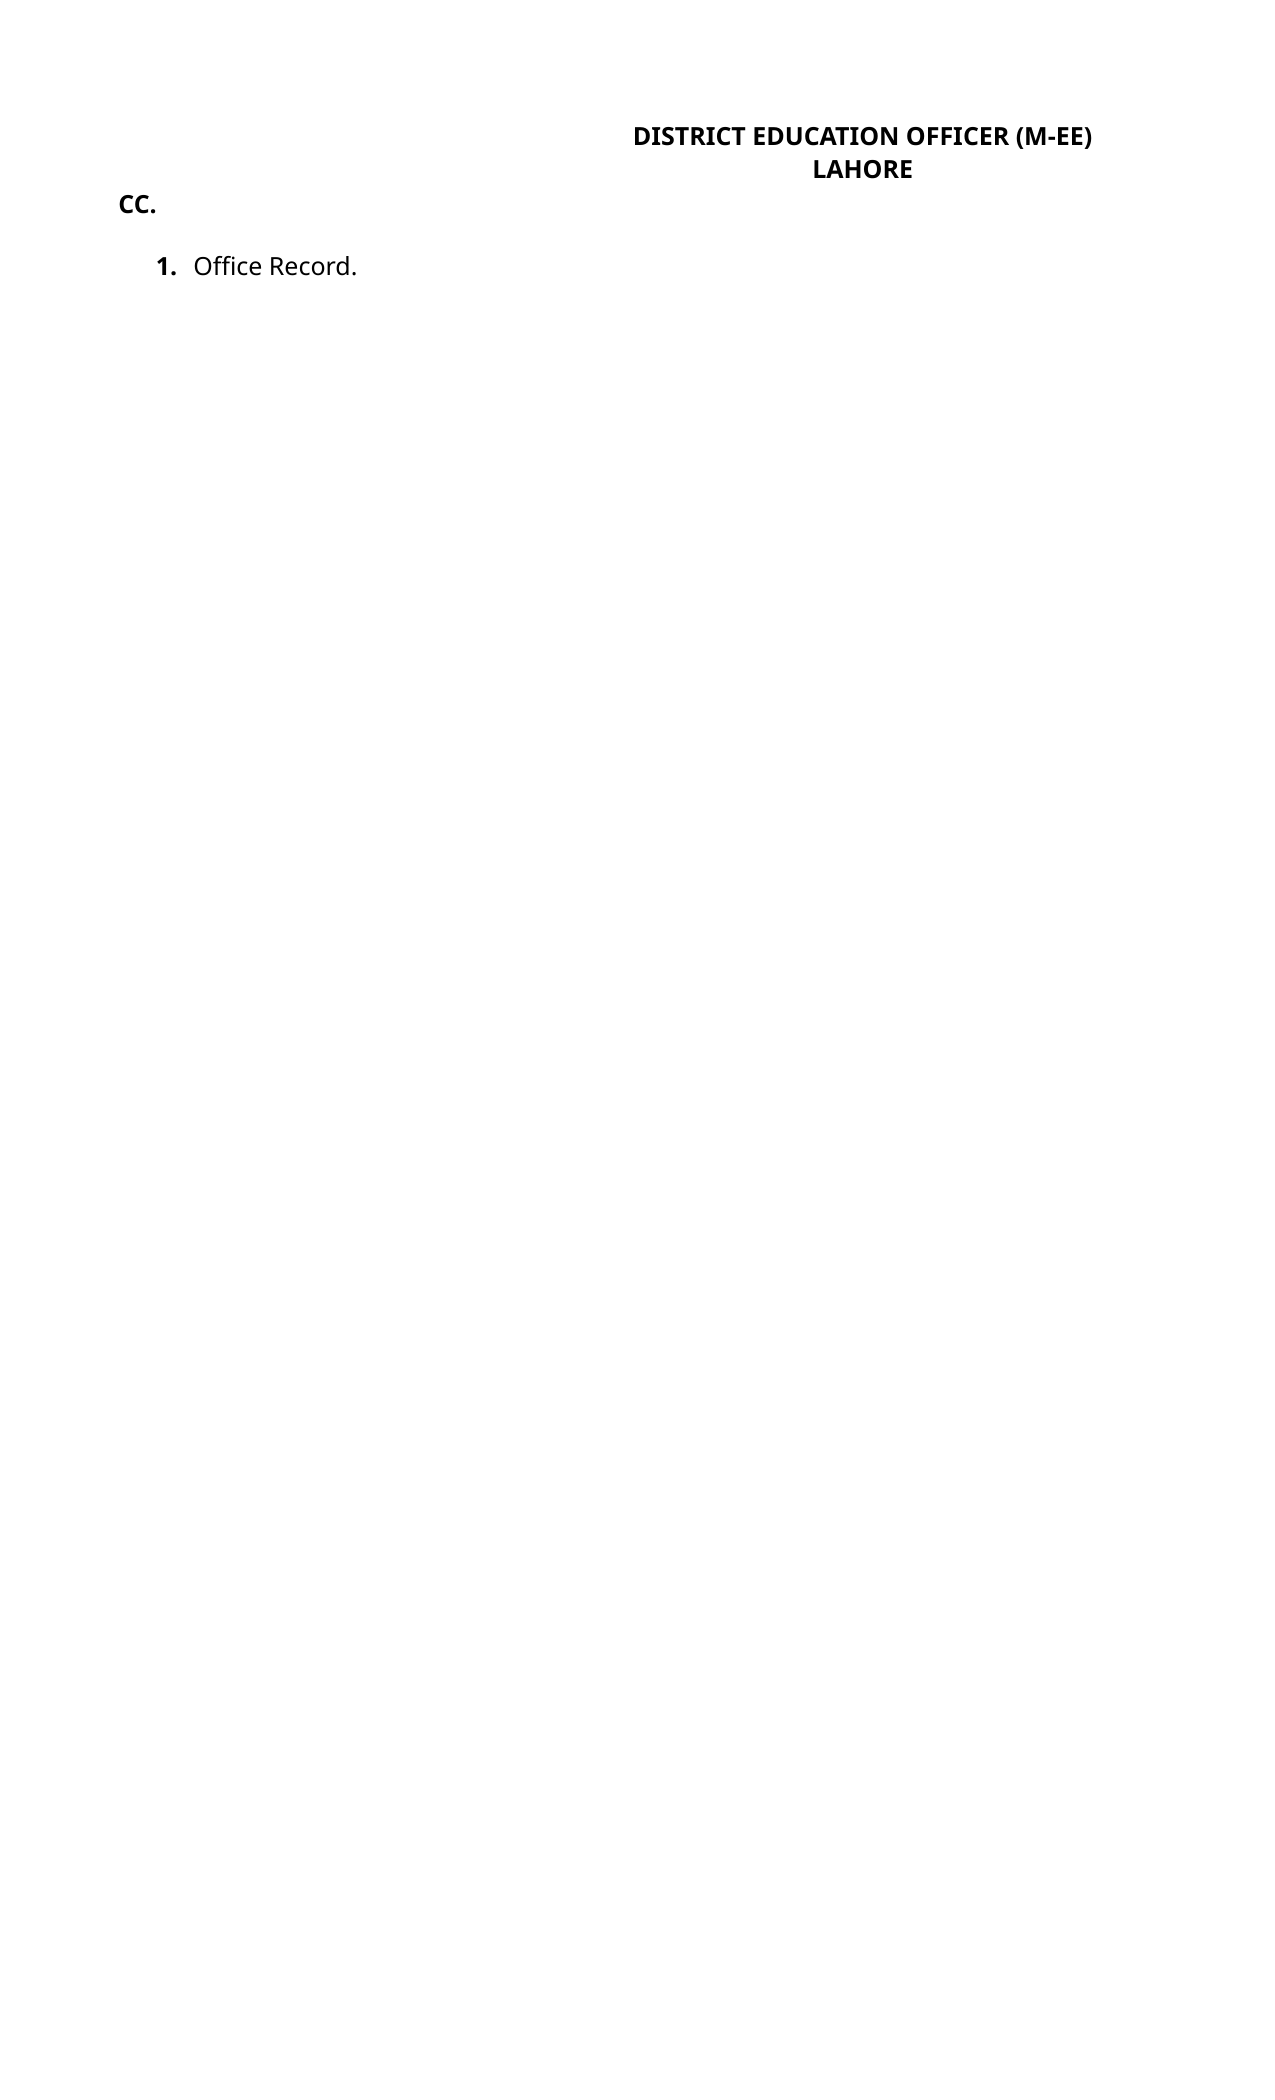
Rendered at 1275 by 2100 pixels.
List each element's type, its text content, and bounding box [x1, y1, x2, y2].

text DISTRICT EDUCATION OFFICER (M-EE) [568, 118, 1157, 152]
text CC. [118, 186, 1157, 220]
list Office Record. [156, 249, 1157, 283]
text LAHORE [568, 152, 1157, 186]
